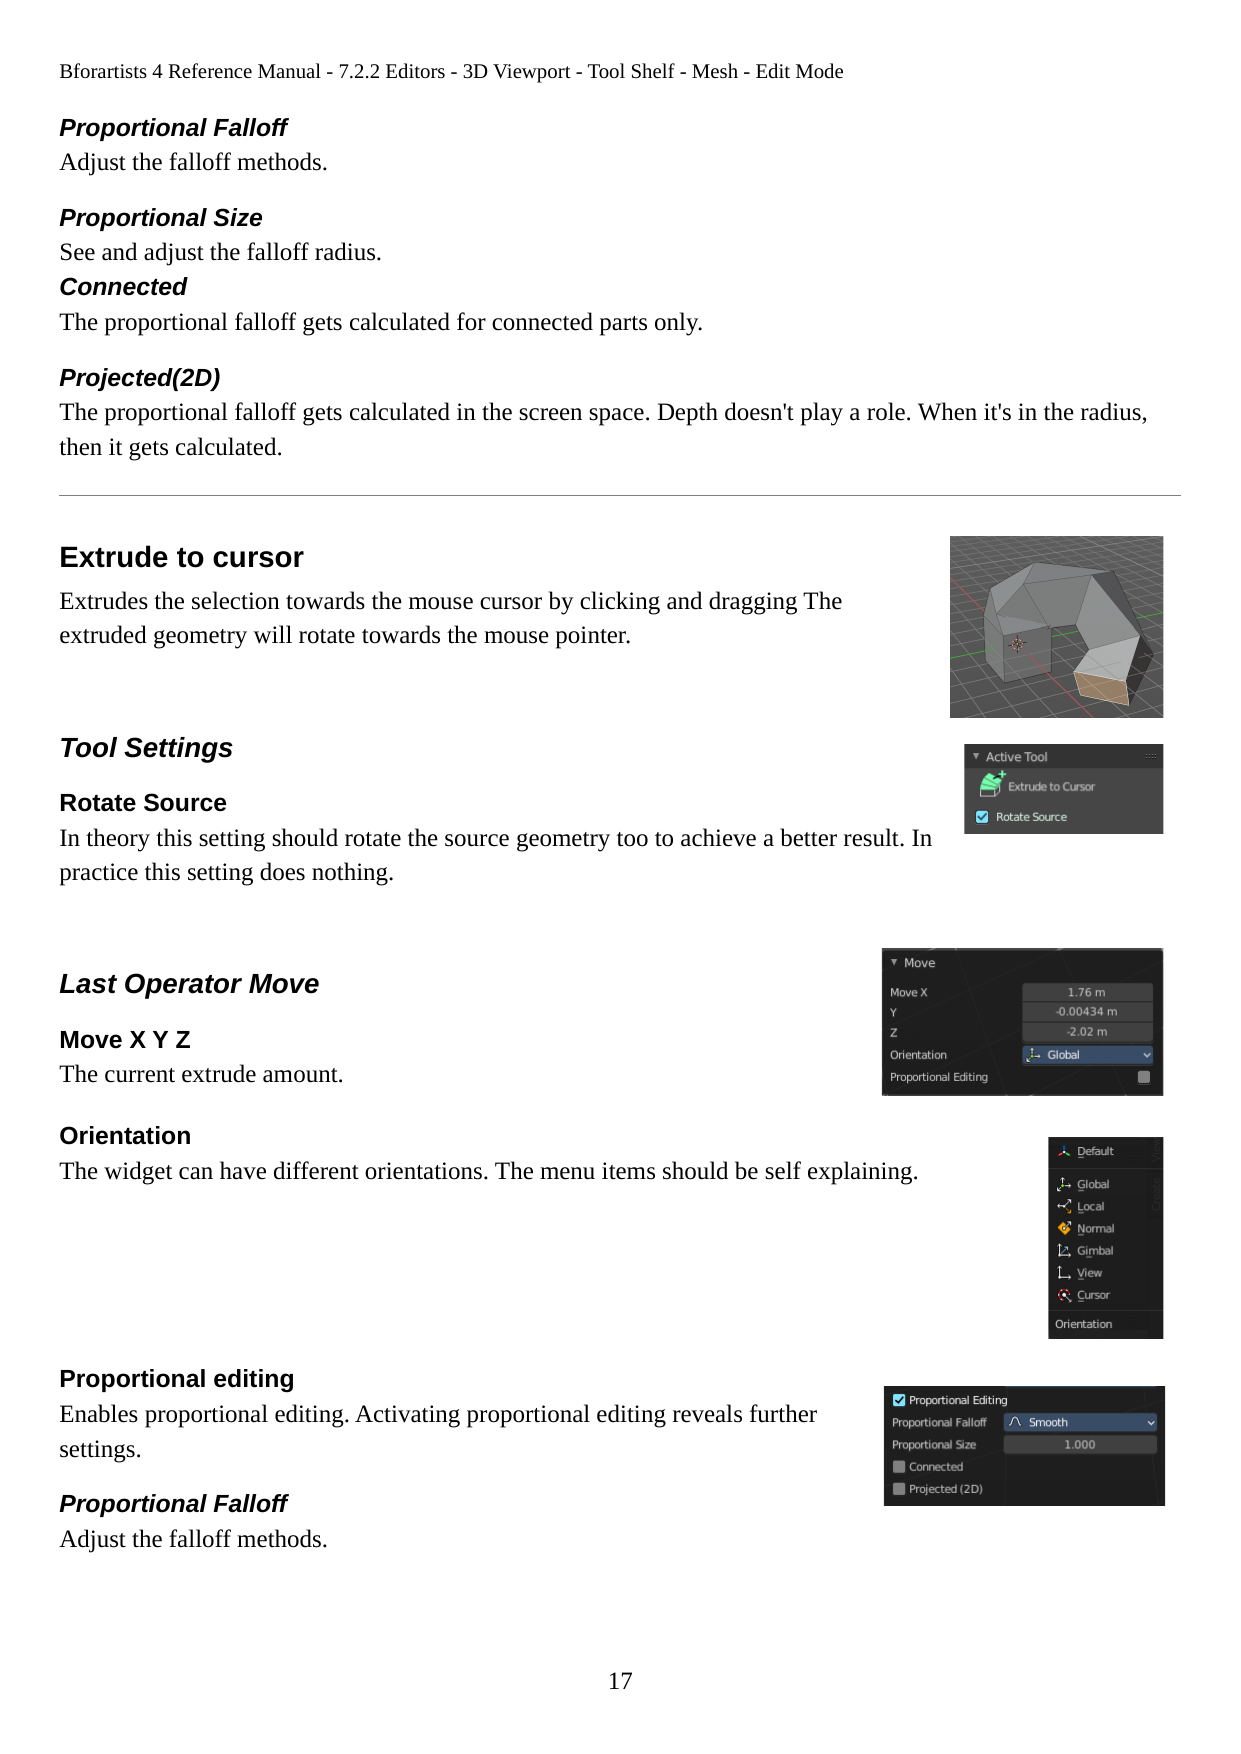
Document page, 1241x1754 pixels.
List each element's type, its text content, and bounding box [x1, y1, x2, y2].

subtitle [1164, 968, 1181, 1000]
subtitle Rotate Source [59, 788, 964, 816]
text In theory this setting should rotate the source geometry too to achieve a better result. In practice this setting does nothing. [59, 823, 1181, 886]
subtitle Orientation [59, 1121, 1181, 1149]
text See and adjust the falloff radius. [59, 237, 1181, 266]
subtitle Proportional editing [59, 1364, 1181, 1393]
picture [950, 536, 1164, 718]
subtitle Last Operator Move [59, 968, 881, 1000]
subtitle Connected [59, 272, 1181, 301]
picture [964, 744, 1164, 834]
text The current extrude amount. [59, 1059, 881, 1088]
text The proportional falloff gets calculated in the screen space. Depth doesn't play a role. When it's in the radius, then it gets calculated. [59, 397, 1181, 461]
text Extrudes the selection towards the mouse cursor by clicking and dragging The extruded geometry will rotate towards the mouse pointer. [59, 586, 950, 649]
picture [1048, 1137, 1164, 1339]
text Enables proportional editing. Activating proportional editing reveals further settings. [59, 1399, 883, 1463]
subtitle Proportional Falloff [59, 1489, 1181, 1518]
subtitle Tool Settings [59, 731, 1181, 763]
subtitle Extrude to cursor [59, 540, 950, 573]
text The proportional falloff gets calculated for connected parts only. [59, 307, 1181, 336]
text Adjust the falloff methods. [59, 1524, 1181, 1553]
text Adjust the falloff methods. [59, 147, 1181, 176]
subtitle Proportional Falloff [59, 113, 1181, 141]
subtitle [1164, 540, 1181, 573]
picture [881, 948, 1164, 1096]
subtitle Projected(2D) [59, 363, 1181, 391]
picture [883, 1386, 1166, 1506]
text The widget can have different orientations. The menu items should be self explaining. [59, 1156, 1048, 1184]
subtitle Move X Y Z [59, 1025, 881, 1053]
subtitle [1164, 788, 1181, 816]
subtitle Proportional Size [59, 203, 1181, 231]
subtitle [1164, 1025, 1181, 1053]
